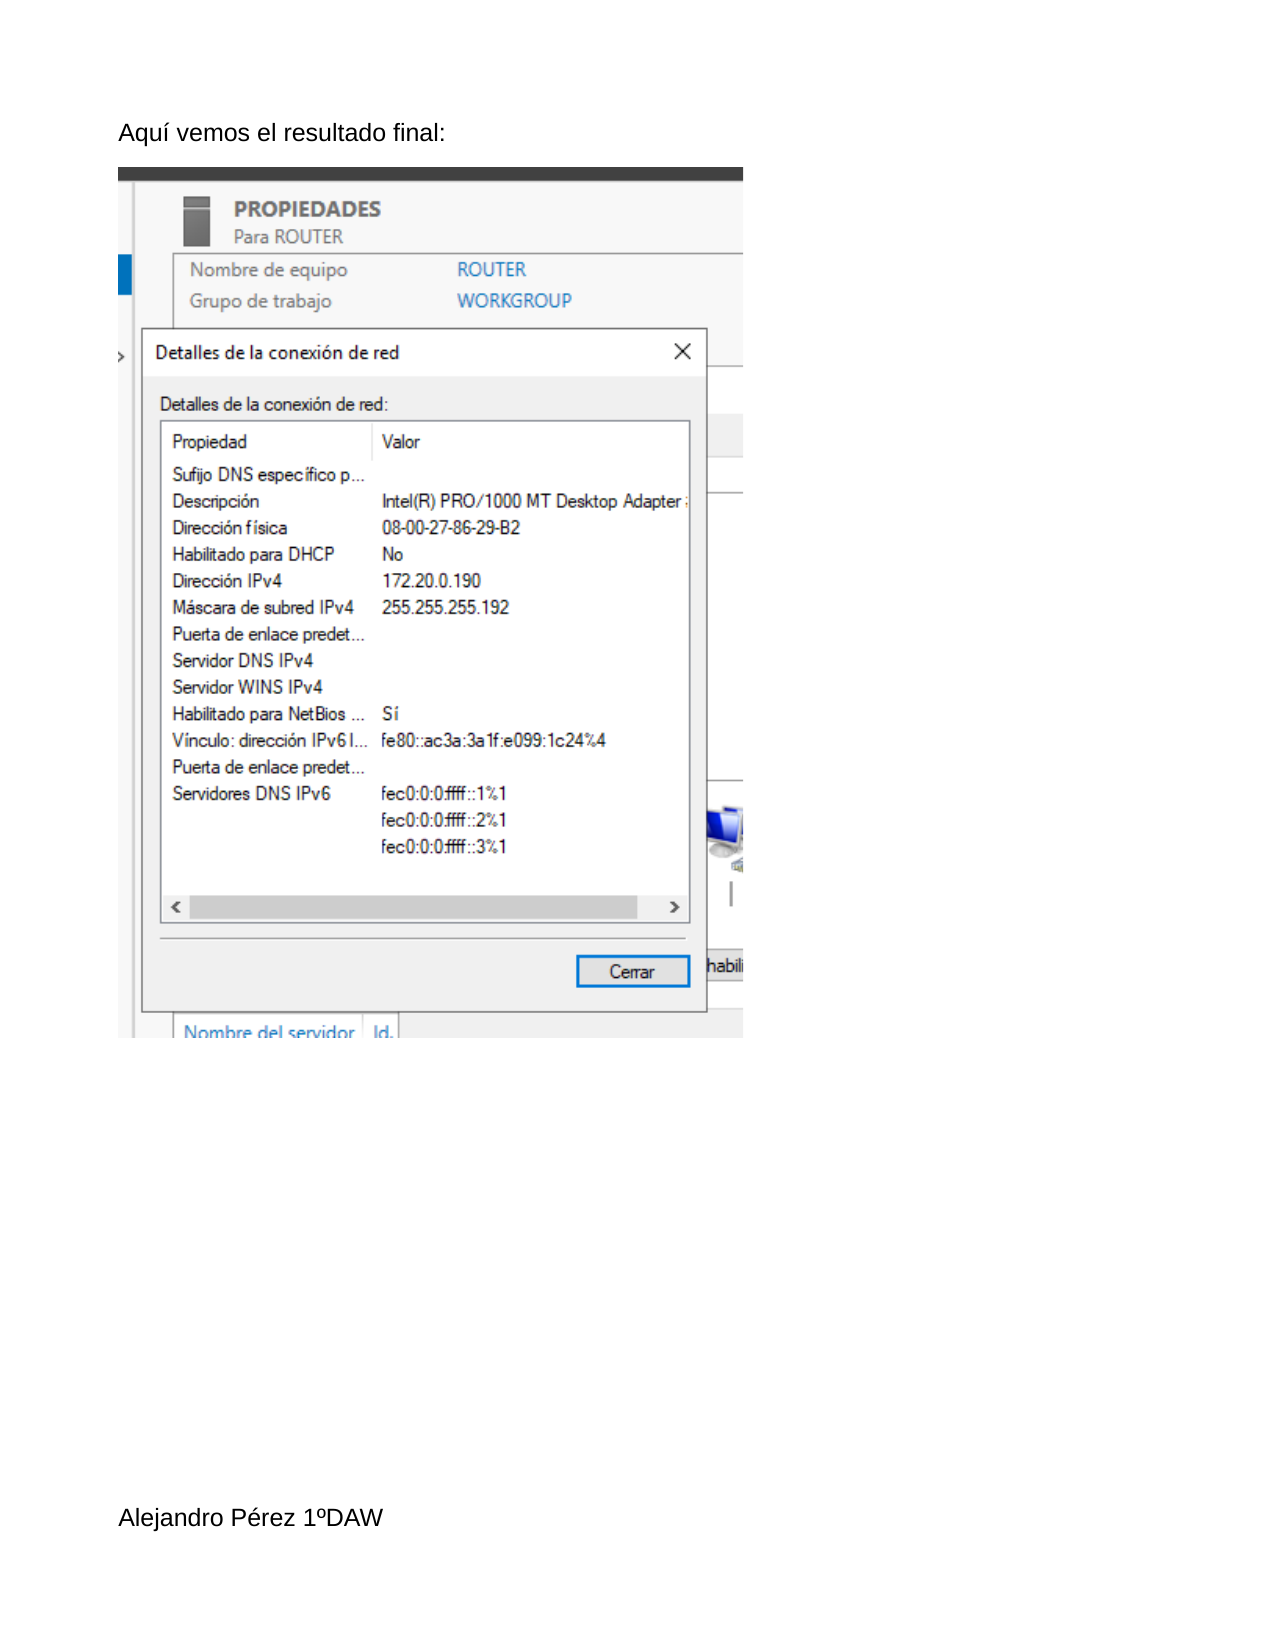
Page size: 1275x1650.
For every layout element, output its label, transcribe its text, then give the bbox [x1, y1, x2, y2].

picture [118, 167, 744, 1038]
text Aquí vemos el resultado final: [118, 118, 1157, 147]
